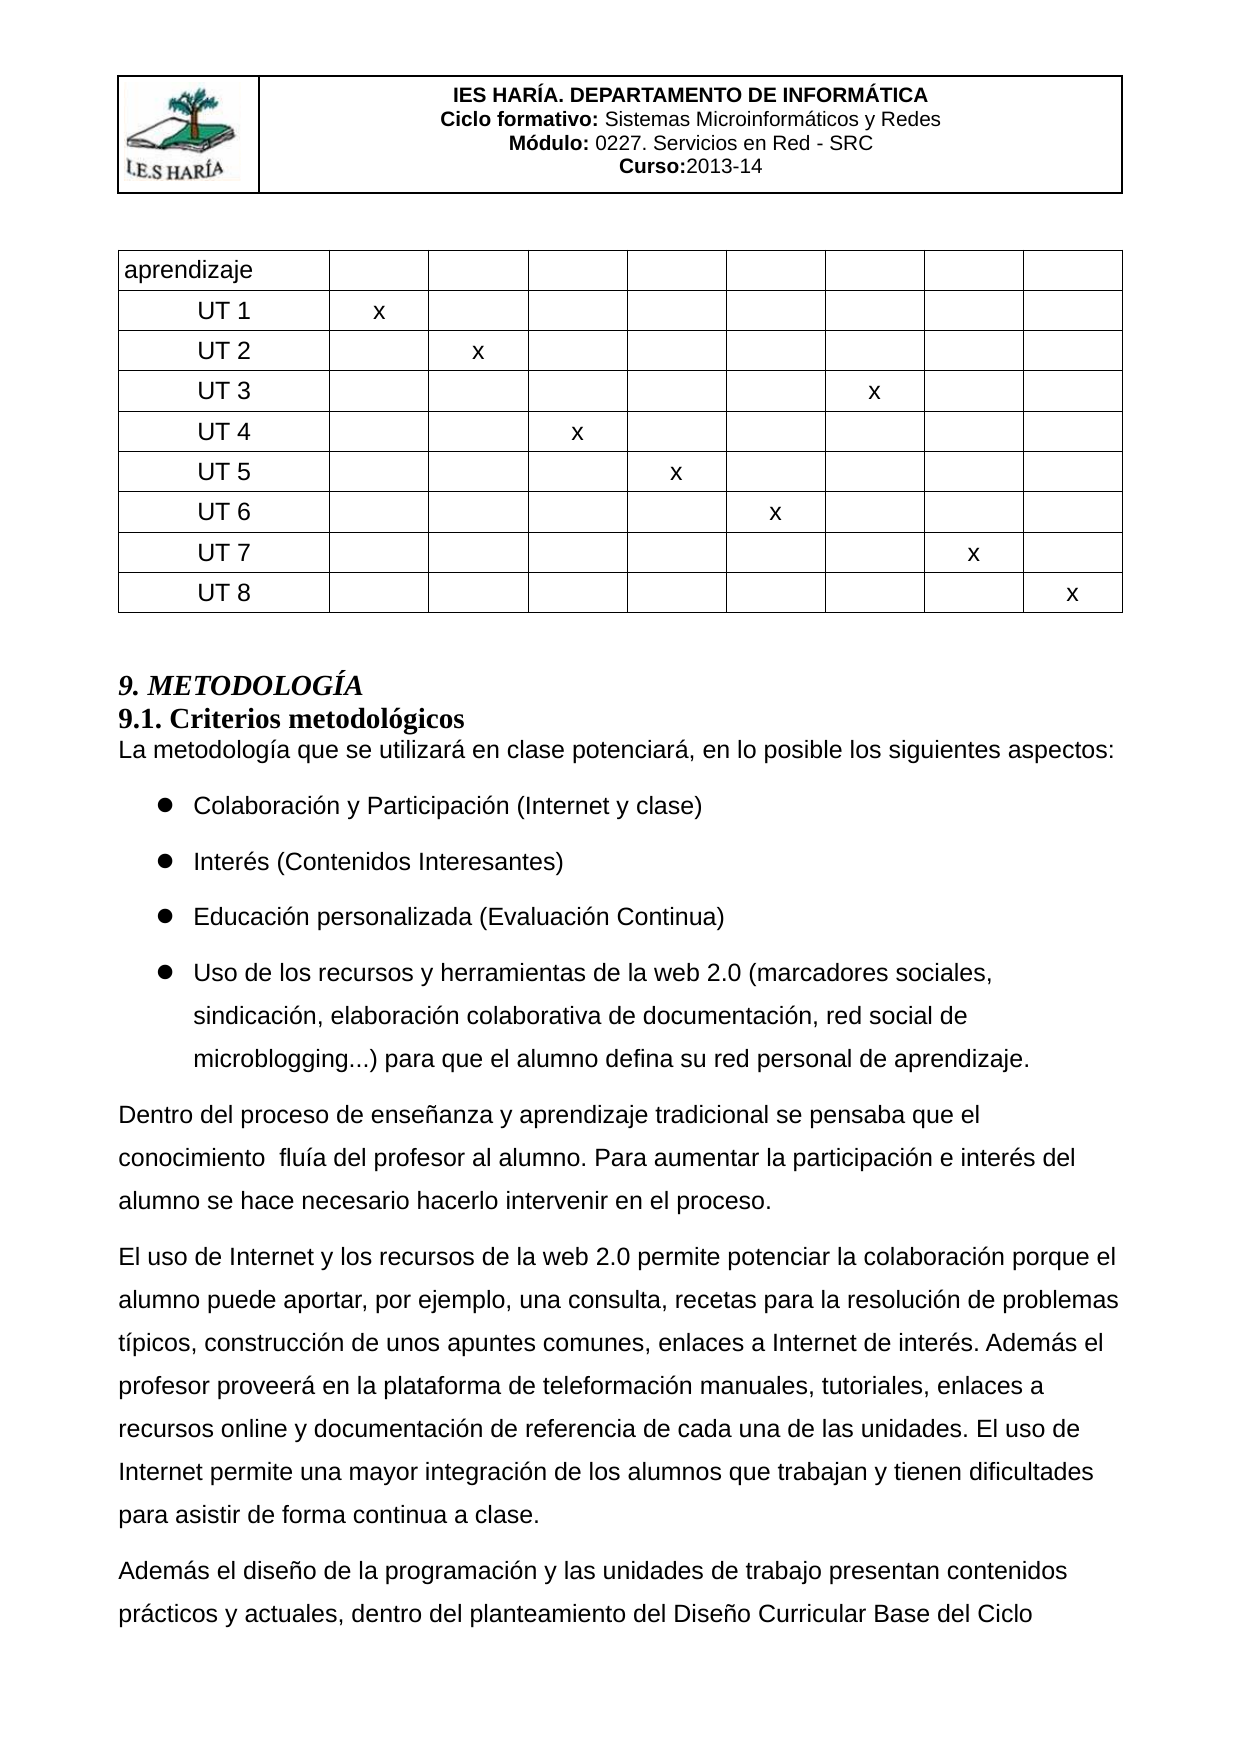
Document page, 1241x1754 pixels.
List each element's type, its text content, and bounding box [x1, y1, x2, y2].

table_cell x [628, 452, 726, 491]
table_cell [826, 573, 924, 612]
table_cell x [429, 331, 528, 370]
table_header [925, 251, 1023, 290]
table_cell [429, 573, 528, 612]
table_cell [727, 533, 825, 572]
table_cell [727, 412, 825, 451]
table_cell [529, 331, 627, 370]
table_cell x [727, 492, 825, 532]
table_cell [628, 331, 726, 370]
subtitle 9.1. Criterios metodológicos [118, 702, 1122, 735]
table_cell [826, 331, 924, 370]
table_header [628, 251, 726, 290]
table_cell [429, 291, 528, 330]
text La metodología que se utilizará en clase potenciará, en lo posible los siguientes aspectos: [118, 735, 1122, 764]
table_cell [429, 452, 528, 491]
table_cell [727, 573, 825, 612]
table_cell x [925, 533, 1023, 572]
table_cell [330, 331, 428, 370]
table_header [826, 251, 924, 290]
table_cell [330, 412, 428, 451]
table_cell [529, 533, 627, 572]
table_cell UT 2 [119, 331, 329, 370]
list Educación personalizada (Evaluación Continua) [156, 902, 1122, 931]
table_cell [429, 533, 528, 572]
table_cell [1024, 452, 1122, 491]
text Además el diseño de la programación y las unidades de trabajo presentan contenidos prácticos y actuales, dentro del planteamiento del Diseño Curricular Base del Ciclo [118, 1556, 1122, 1628]
picture [123, 82, 241, 181]
table_cell [1024, 331, 1122, 370]
table_cell [628, 533, 726, 572]
table_cell UT 1 [119, 291, 329, 330]
table_cell [925, 492, 1023, 532]
table_header aprendizaje [119, 251, 329, 290]
table_cell UT 8 [119, 573, 329, 612]
table_cell [1024, 371, 1122, 411]
table_header [330, 251, 428, 290]
table_cell [826, 291, 924, 330]
table_cell [925, 331, 1023, 370]
table_cell [727, 291, 825, 330]
table_cell [925, 573, 1023, 612]
table_header [529, 251, 627, 290]
table_cell [925, 371, 1023, 411]
text Dentro del proceso de enseñanza y aprendizaje tradicional se pensaba que el conocimiento fluía del profesor al alumno. Para aumentar la participación e interés del alumno se hace necesario hacerlo intervenir en el proceso. [118, 1100, 1122, 1215]
table_cell [1024, 412, 1122, 451]
table_cell [429, 371, 528, 411]
table_header [429, 251, 528, 290]
table_cell [529, 573, 627, 612]
table_cell [330, 573, 428, 612]
table_cell [628, 291, 726, 330]
table_cell [1024, 533, 1122, 572]
subtitle 9. METODOLOGÍA [118, 668, 1122, 702]
table_cell [727, 452, 825, 491]
table_cell UT 3 [119, 371, 329, 411]
table_cell [429, 412, 528, 451]
table_cell x [1024, 573, 1122, 612]
table_cell [925, 452, 1023, 491]
table_cell x [330, 291, 428, 330]
table_cell [628, 412, 726, 451]
list Interés (Contenidos Interesantes) [156, 846, 1122, 875]
table_cell [826, 533, 924, 572]
list Uso de los recursos y herramientas de la web 2.0 (marcadores sociales, sindicación, elaboración colaborativa de documentación, red social de microblogging...) para que el alumno defina su red personal de aprendizaje. [156, 958, 1122, 1073]
table_cell UT 7 [119, 533, 329, 572]
text El uso de Internet y los recursos de la web 2.0 permite potenciar la colaboración porque el alumno puede aportar, por ejemplo, una consulta, recetas para la resolución de problemas típicos, construcción de unos apuntes comunes, enlaces a Internet de interés. Además el profesor proveerá en la plataforma de teleformación manuales, tutoriales, enlaces a recursos online y documentación de referencia de cada una de las unidades. El uso de Internet permite una mayor integración de los alumnos que trabajan y tienen dificultades para asistir de forma continua a clase. [118, 1242, 1122, 1529]
table_cell [925, 291, 1023, 330]
table_cell [330, 452, 428, 491]
table_cell UT 5 [119, 452, 329, 491]
table_cell [330, 371, 428, 411]
table_cell [529, 291, 627, 330]
table_cell [826, 492, 924, 532]
table_cell [1024, 492, 1122, 532]
table_cell [826, 412, 924, 451]
table_header [727, 251, 825, 290]
table_header [1024, 251, 1122, 290]
table_cell [628, 371, 726, 411]
table_cell x [529, 412, 627, 451]
table_cell [330, 533, 428, 572]
table_cell UT 6 [119, 492, 329, 532]
table_cell UT 4 [119, 412, 329, 451]
table_cell [1024, 291, 1122, 330]
table_cell x [826, 371, 924, 411]
table_cell [925, 412, 1023, 451]
table_cell [628, 492, 726, 532]
table_cell [727, 331, 825, 370]
list Colaboración y Participación (Internet y clase) [156, 791, 1122, 819]
table_cell [529, 452, 627, 491]
table_cell [330, 492, 428, 532]
table_cell [529, 492, 627, 532]
table_cell [826, 452, 924, 491]
table_cell [628, 573, 726, 612]
table_cell [529, 371, 627, 411]
table_cell [429, 492, 528, 532]
table_cell [727, 371, 825, 411]
